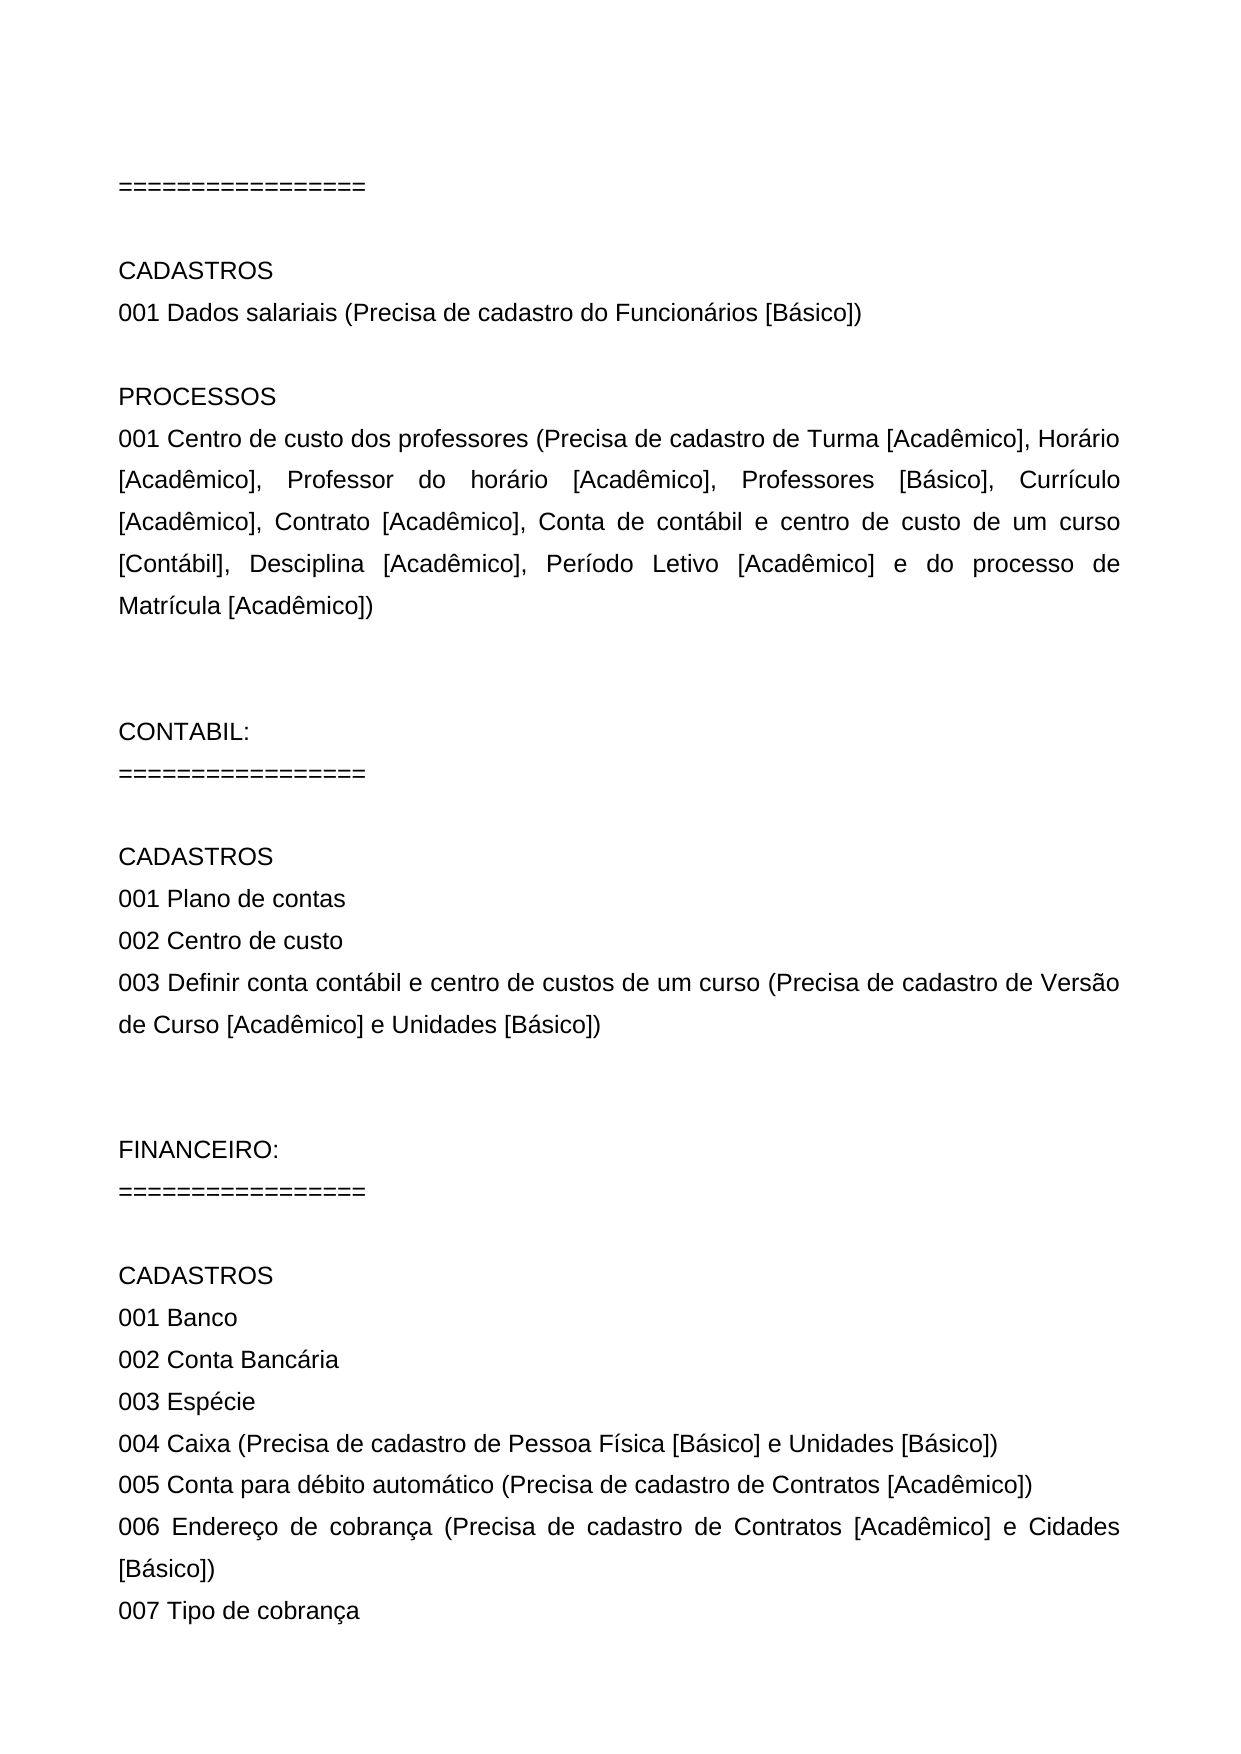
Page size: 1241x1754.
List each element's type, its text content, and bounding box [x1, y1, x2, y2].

text CADASTROS [118, 1262, 1122, 1290]
text 001 Plano de contas [118, 885, 1122, 913]
text ================= [118, 173, 1122, 201]
text 006 Endereço de cobrança (Precisa de cadastro de Contratos [Acadêmico] e Cidades [Básico]) [118, 1513, 1122, 1583]
text CADASTROS [118, 257, 1122, 285]
text 007 Tipo de cobrança [118, 1597, 1122, 1625]
text 002 Conta Bancária [118, 1346, 1122, 1373]
text PROCESSOS [118, 382, 1122, 410]
text 001 Dados salariais (Precisa de cadastro do Funcionários [Básico]) [118, 299, 1122, 327]
text 005 Conta para débito automático (Precisa de cadastro de Contratos [Acadêmico]) [118, 1471, 1122, 1499]
text FINANCEIRO: [118, 1136, 1122, 1164]
text 001 Centro de custo dos professores (Precisa de cadastro de Turma [Acadêmico], Horário [Acadêmico], Professor do horário [Acadêmico], Professores [Básico], Currículo [Acadêmico], Contrato [Acadêmico], Conta de contábil e centro de custo de um curso [Contábil], Desciplina [Acadêmico], Período Letivo [Acadêmico] e do processo de Matrícula [Acadêmico]) [118, 424, 1122, 620]
text 003 Espécie [118, 1387, 1122, 1415]
text ================= [118, 1178, 1122, 1206]
text CADASTROS [118, 843, 1122, 871]
text 001 Banco [118, 1304, 1122, 1332]
text 003 Definir conta contábil e centro de custos de um curso (Precisa de cadastro de Versão de Curso [Acadêmico] e Unidades [Básico]) [118, 969, 1122, 1038]
text ================= [118, 759, 1122, 787]
text 002 Centro de custo [118, 927, 1122, 955]
text 004 Caixa (Precisa de cadastro de Pessoa Física [Básico] e Unidades [Básico]) [118, 1429, 1122, 1457]
text CONTABIL: [118, 717, 1122, 745]
